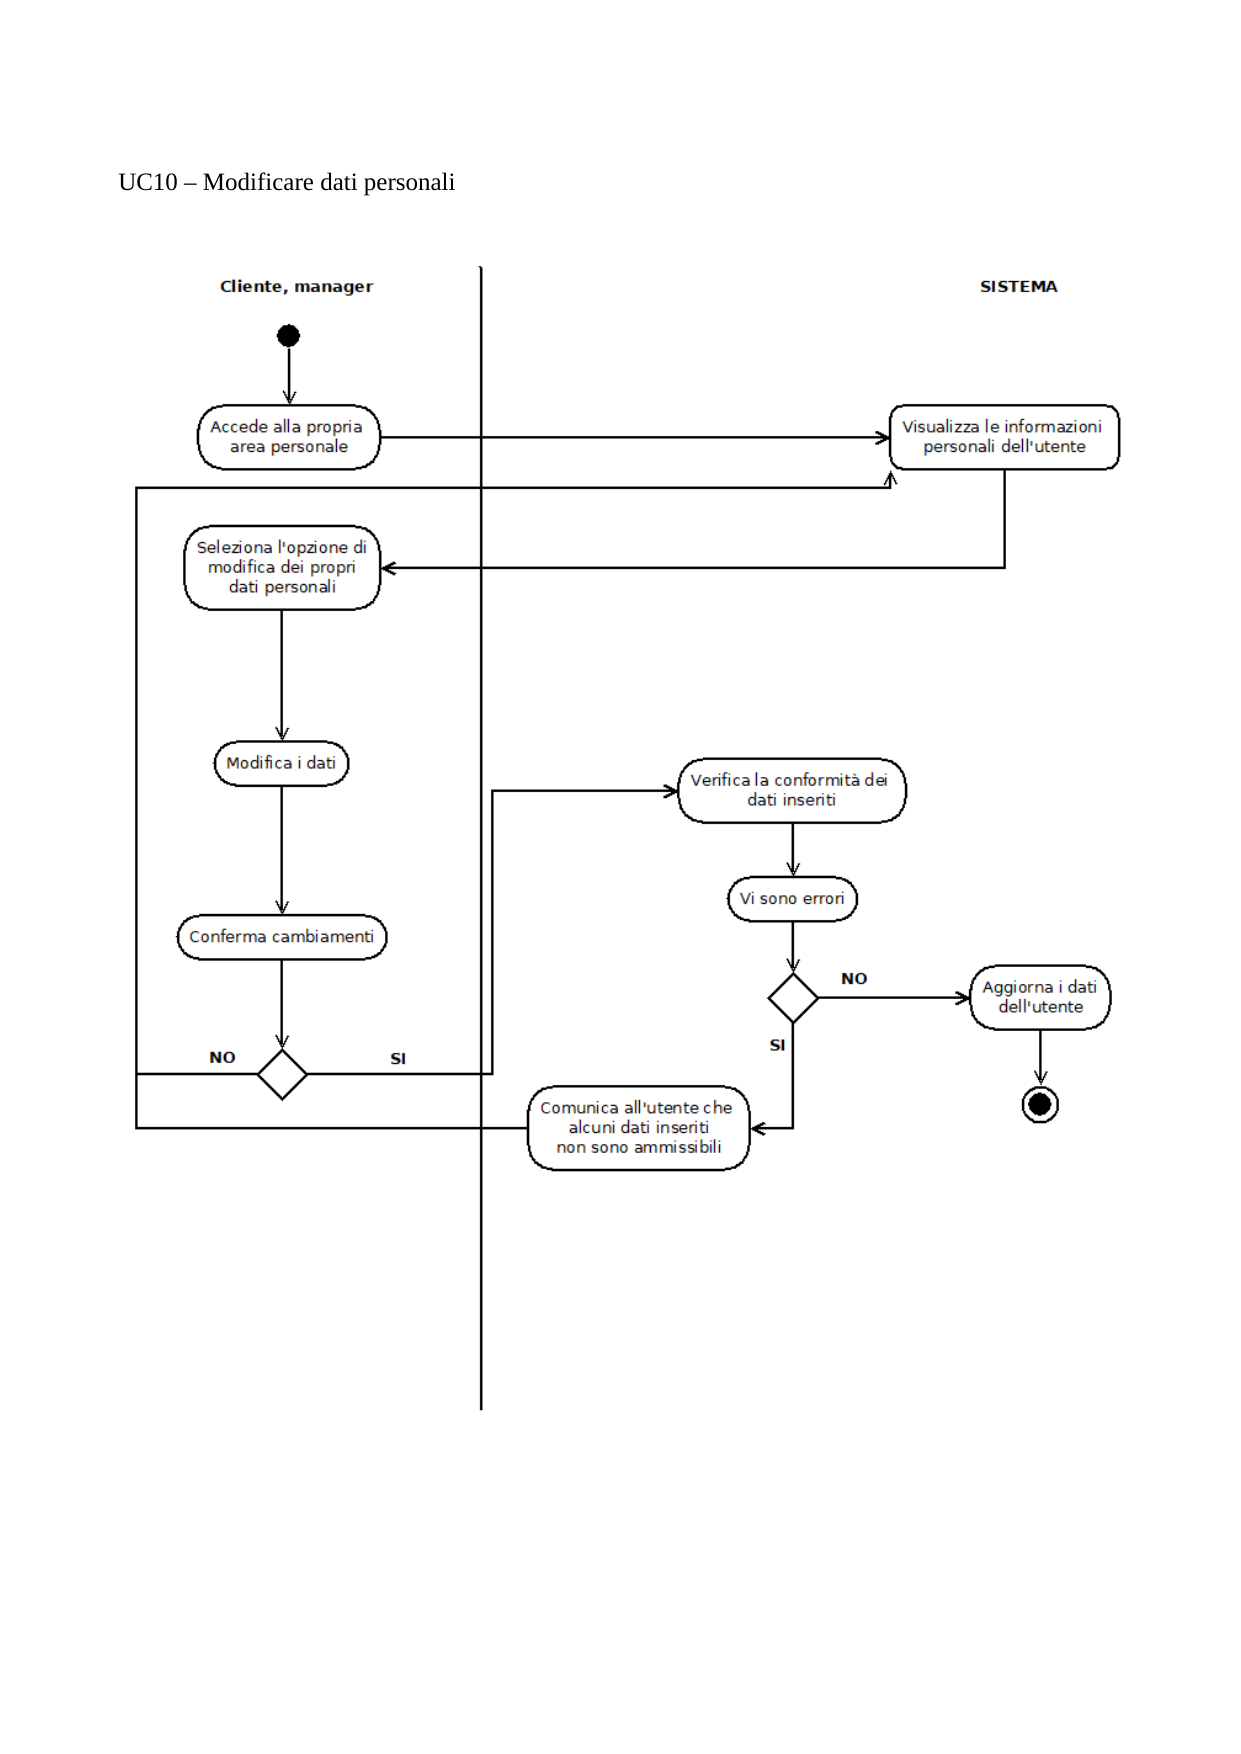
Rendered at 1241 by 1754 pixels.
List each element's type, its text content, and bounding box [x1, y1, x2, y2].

text UC10 – Modificare dati personali [118, 167, 1122, 196]
picture [118, 265, 1123, 1414]
